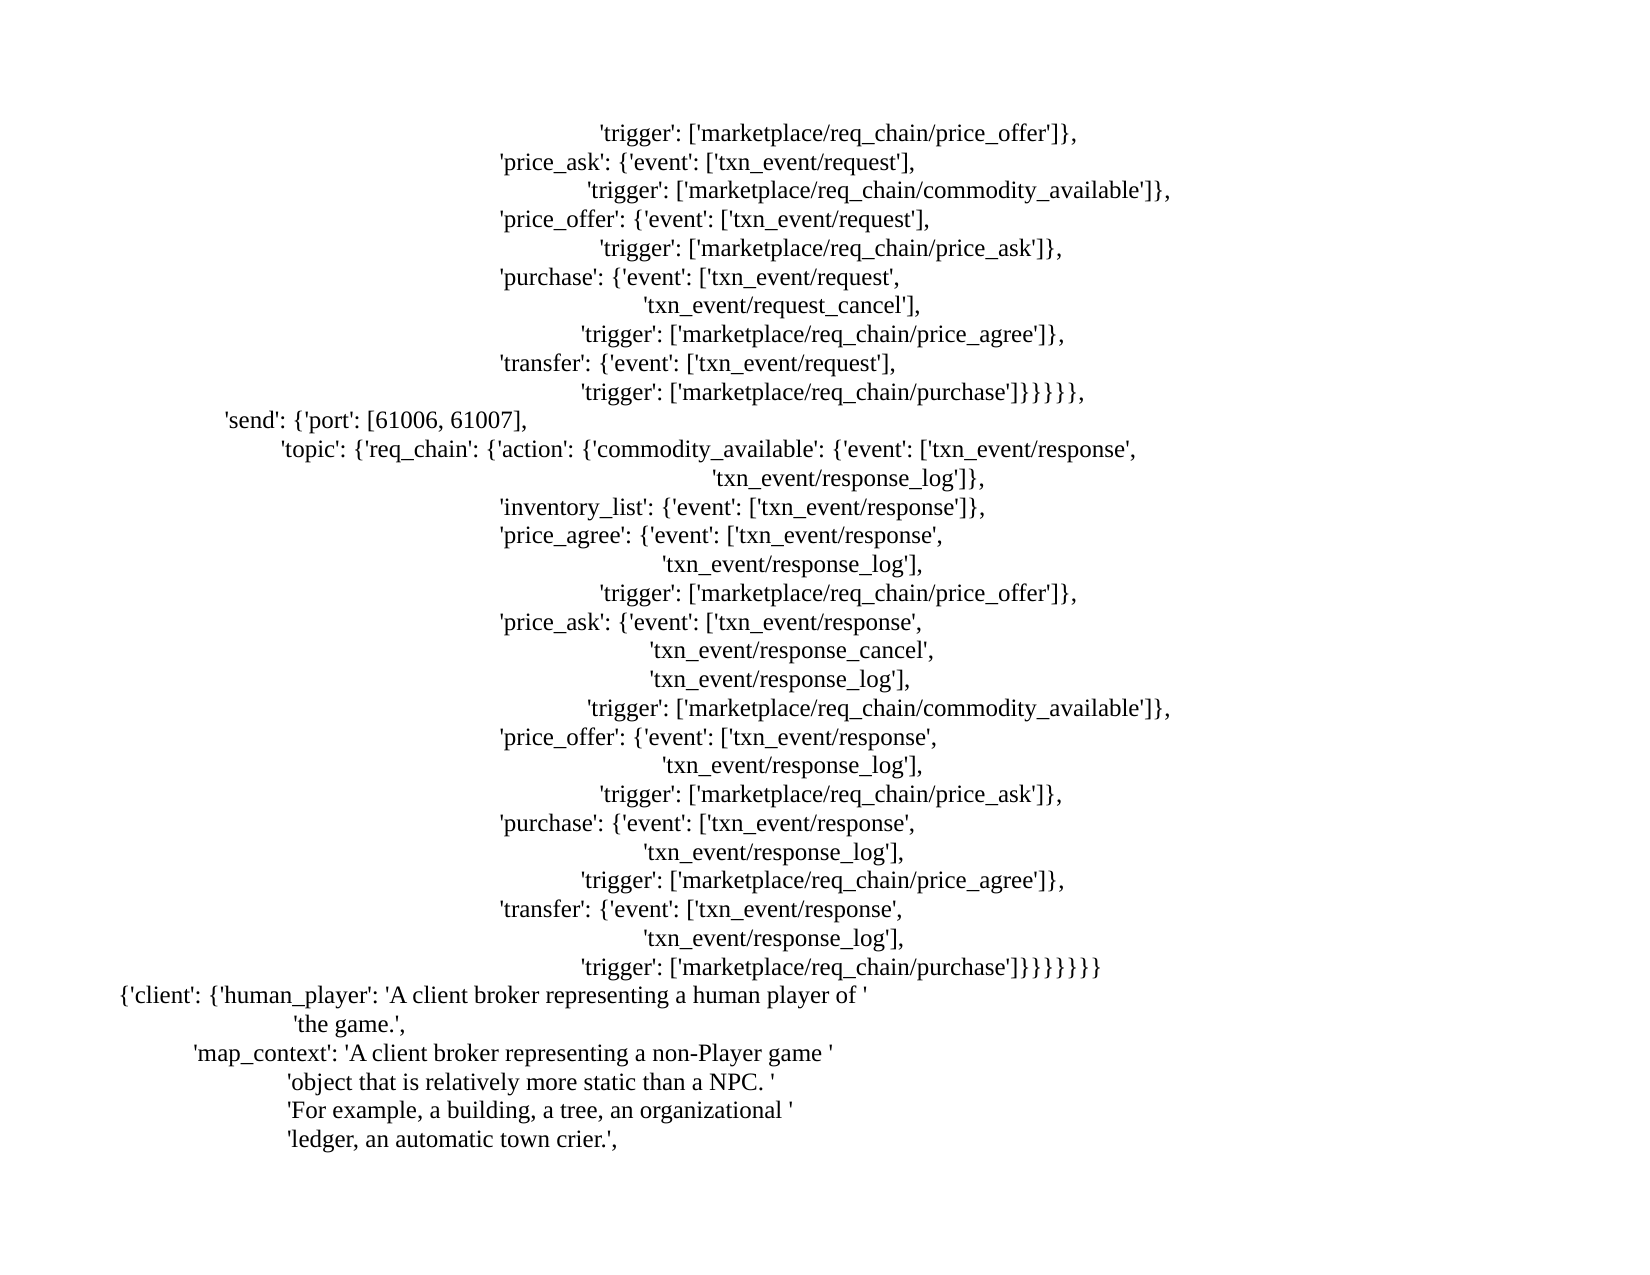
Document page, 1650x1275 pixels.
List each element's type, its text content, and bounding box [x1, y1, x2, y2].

text 'price_agree': {'event': ['txn_event/response', [118, 521, 1532, 549]
text 'price_ask': {'event': ['txn_event/request'], [118, 147, 1532, 176]
text 'trigger': ['marketplace/req_chain/price_agree']}, [118, 866, 1532, 894]
text 'send': {'port': [61006, 61007], [118, 406, 1532, 434]
text 'txn_event/request_cancel'], [118, 291, 1532, 319]
text 'trigger': ['marketplace/req_chain/price_ask']}, [118, 233, 1532, 262]
text 'trigger': ['marketplace/req_chain/commodity_available']}, [118, 693, 1532, 722]
text {'client': {'human_player': 'A client broker representing a human player of ' [118, 981, 1532, 1009]
text 'trigger': ['marketplace/req_chain/purchase']}}}}}, [118, 377, 1532, 406]
text 'purchase': {'event': ['txn_event/response', [118, 808, 1532, 837]
text 'trigger': ['marketplace/req_chain/price_ask']}, [118, 779, 1532, 808]
text 'txn_event/response_log'], [118, 751, 1532, 779]
text 'txn_event/response_log'], [118, 923, 1532, 952]
text 'txn_event/response_log']}, [118, 463, 1532, 492]
text 'inventory_list': {'event': ['txn_event/response']}, [118, 492, 1532, 521]
text 'trigger': ['marketplace/req_chain/commodity_available']}, [118, 176, 1532, 204]
text 'price_offer': {'event': ['txn_event/response', [118, 722, 1532, 751]
text 'txn_event/response_log'], [118, 664, 1532, 693]
text 'purchase': {'event': ['txn_event/request', [118, 262, 1532, 291]
text 'trigger': ['marketplace/req_chain/price_agree']}, [118, 319, 1532, 348]
text 'trigger': ['marketplace/req_chain/purchase']}}}}}}} [118, 952, 1532, 981]
text 'txn_event/response_cancel', [118, 636, 1532, 664]
text 'transfer': {'event': ['txn_event/request'], [118, 348, 1532, 377]
text 'txn_event/response_log'], [118, 837, 1532, 866]
text 'the game.', [118, 1009, 1532, 1038]
text 'txn_event/response_log'], [118, 549, 1532, 578]
text 'transfer': {'event': ['txn_event/response', [118, 894, 1532, 923]
text 'price_ask': {'event': ['txn_event/response', [118, 607, 1532, 636]
text 'ledger, an automatic town crier.', [118, 1124, 1532, 1153]
text 'object that is relatively more static than a NPC. ' [118, 1067, 1532, 1096]
text 'topic': {'req_chain': {'action': {'commodity_available': {'event': ['txn_event/response', [118, 434, 1532, 463]
text 'map_context': 'A client broker representing a non-Player game ' [118, 1038, 1532, 1067]
text 'trigger': ['marketplace/req_chain/price_offer']}, [118, 118, 1532, 147]
text 'For example, a building, a tree, an organizational ' [118, 1096, 1532, 1124]
text 'price_offer': {'event': ['txn_event/request'], [118, 204, 1532, 233]
text 'trigger': ['marketplace/req_chain/price_offer']}, [118, 578, 1532, 607]
